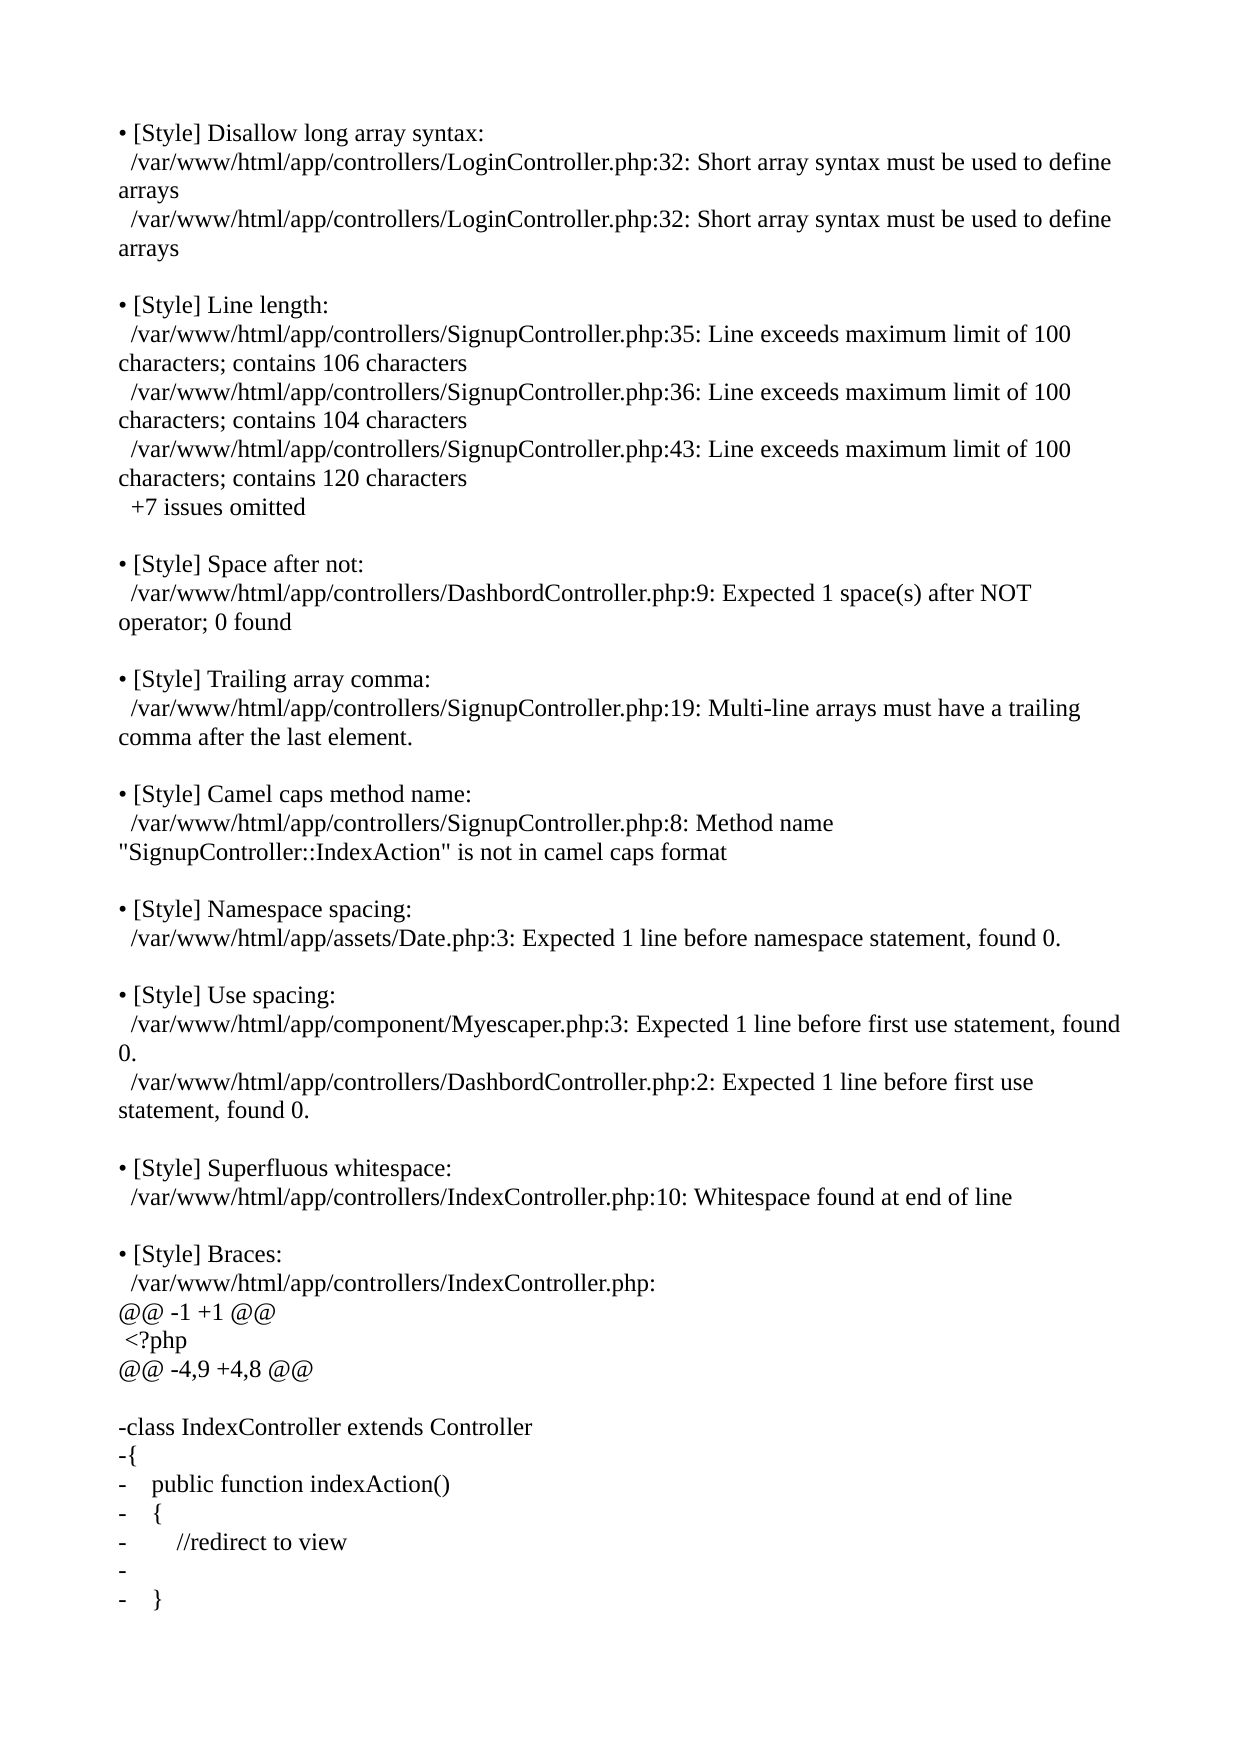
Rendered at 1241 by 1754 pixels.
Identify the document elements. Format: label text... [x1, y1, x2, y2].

text /var/www/html/app/controllers/SignupController.php:19: Multi-line arrays must have a trailing comma after the last element. [118, 693, 1122, 751]
text /var/www/html/app/assets/Date.php:3: Expected 1 line before namespace statement, found 0. [118, 923, 1122, 952]
text • [Style] Line length: [118, 291, 1122, 319]
text /var/www/html/app/controllers/SignupController.php:36: Line exceeds maximum limit of 100 characters; contains 104 characters [118, 377, 1122, 434]
text • [Style] Camel caps method name: [118, 779, 1122, 808]
text /var/www/html/app/controllers/DashbordController.php:2: Expected 1 line before first use statement, found 0. [118, 1067, 1122, 1124]
text • [Style] Braces: [118, 1239, 1122, 1268]
text <?php [118, 1326, 1122, 1354]
text - //redirect to view [118, 1527, 1122, 1556]
text /var/www/html/app/controllers/IndexController.php: [118, 1268, 1122, 1297]
text @@ -4,9 +4,8 @@ [118, 1354, 1122, 1383]
text - public function indexAction() [118, 1469, 1122, 1498]
text -class IndexController extends Controller [118, 1412, 1122, 1441]
text /var/www/html/app/component/Myescaper.php:3: Expected 1 line before first use statement, found 0. [118, 1009, 1122, 1067]
text /var/www/html/app/controllers/SignupController.php:8: Method name "SignupController::IndexAction" is not in camel caps format [118, 808, 1122, 866]
text - [118, 1556, 1122, 1584]
text /var/www/html/app/controllers/LoginController.php:32: Short array syntax must be used to define arrays [118, 204, 1122, 262]
text /var/www/html/app/controllers/LoginController.php:32: Short array syntax must be used to define arrays [118, 147, 1122, 204]
text • [Style] Namespace spacing: [118, 894, 1122, 923]
text - { [118, 1498, 1122, 1527]
text • [Style] Disallow long array syntax: [118, 118, 1122, 147]
text - } [118, 1584, 1122, 1613]
text • [Style] Space after not: [118, 549, 1122, 578]
text • [Style] Use spacing: [118, 981, 1122, 1009]
text /var/www/html/app/controllers/SignupController.php:43: Line exceeds maximum limit of 100 characters; contains 120 characters [118, 434, 1122, 492]
text -{ [118, 1441, 1122, 1469]
text /var/www/html/app/controllers/DashbordController.php:9: Expected 1 space(s) after NOT operator; 0 found [118, 578, 1122, 636]
text /var/www/html/app/controllers/IndexController.php:10: Whitespace found at end of line [118, 1182, 1122, 1211]
text /var/www/html/app/controllers/SignupController.php:35: Line exceeds maximum limit of 100 characters; contains 106 characters [118, 319, 1122, 377]
text • [Style] Superfluous whitespace: [118, 1153, 1122, 1182]
text +7 issues omitted [118, 492, 1122, 521]
text • [Style] Trailing array comma: [118, 664, 1122, 693]
text @@ -1 +1 @@ [118, 1297, 1122, 1326]
